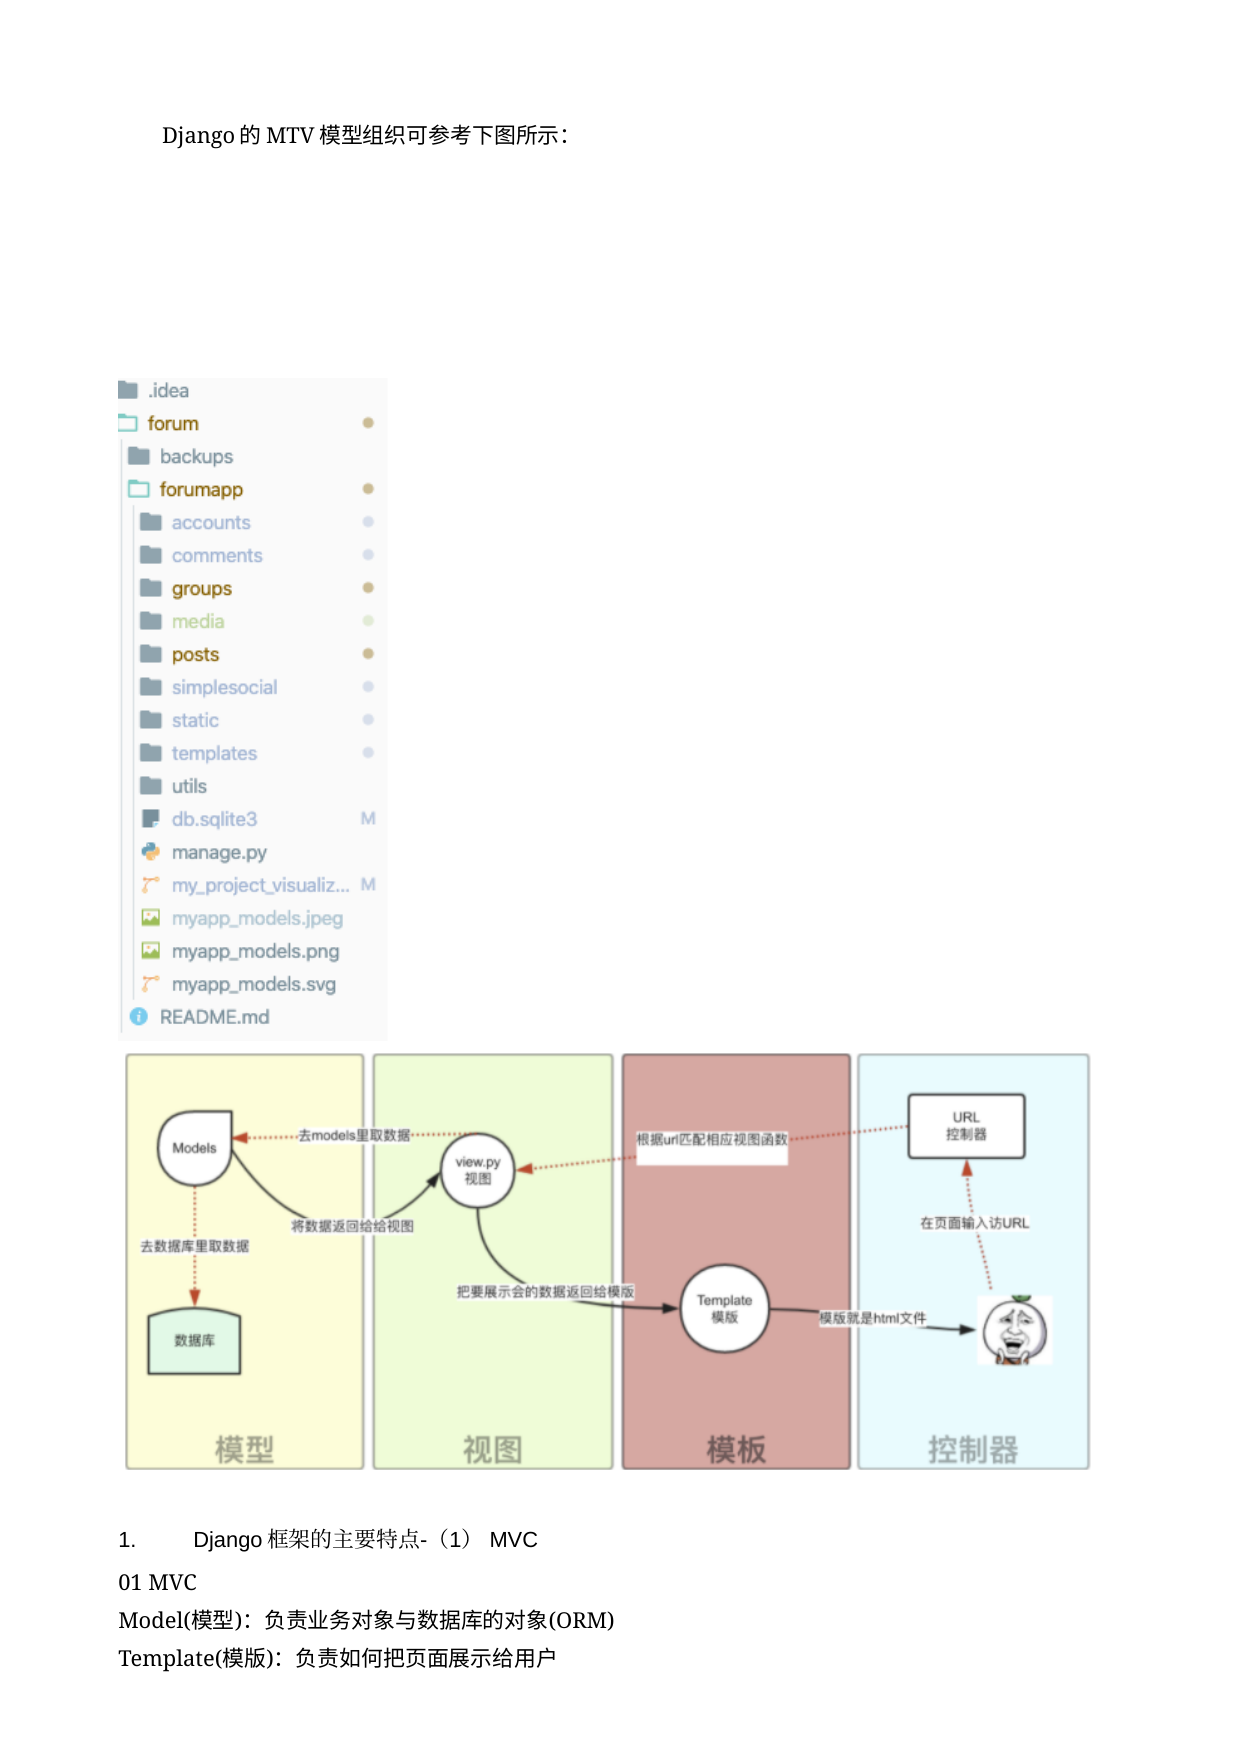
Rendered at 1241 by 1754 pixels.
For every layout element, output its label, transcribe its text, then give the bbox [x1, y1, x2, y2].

subtitle Django框架的主要特点-（1） MVC [118, 1523, 1122, 1554]
text 01 MVC Model(模型)：负责业务对象与数据库的对象(ORM) Template(模版)：负责如何把页面展示给用户 [118, 1567, 1122, 1673]
text Django的MTV模型组织可参考下图所示： [118, 118, 1122, 150]
